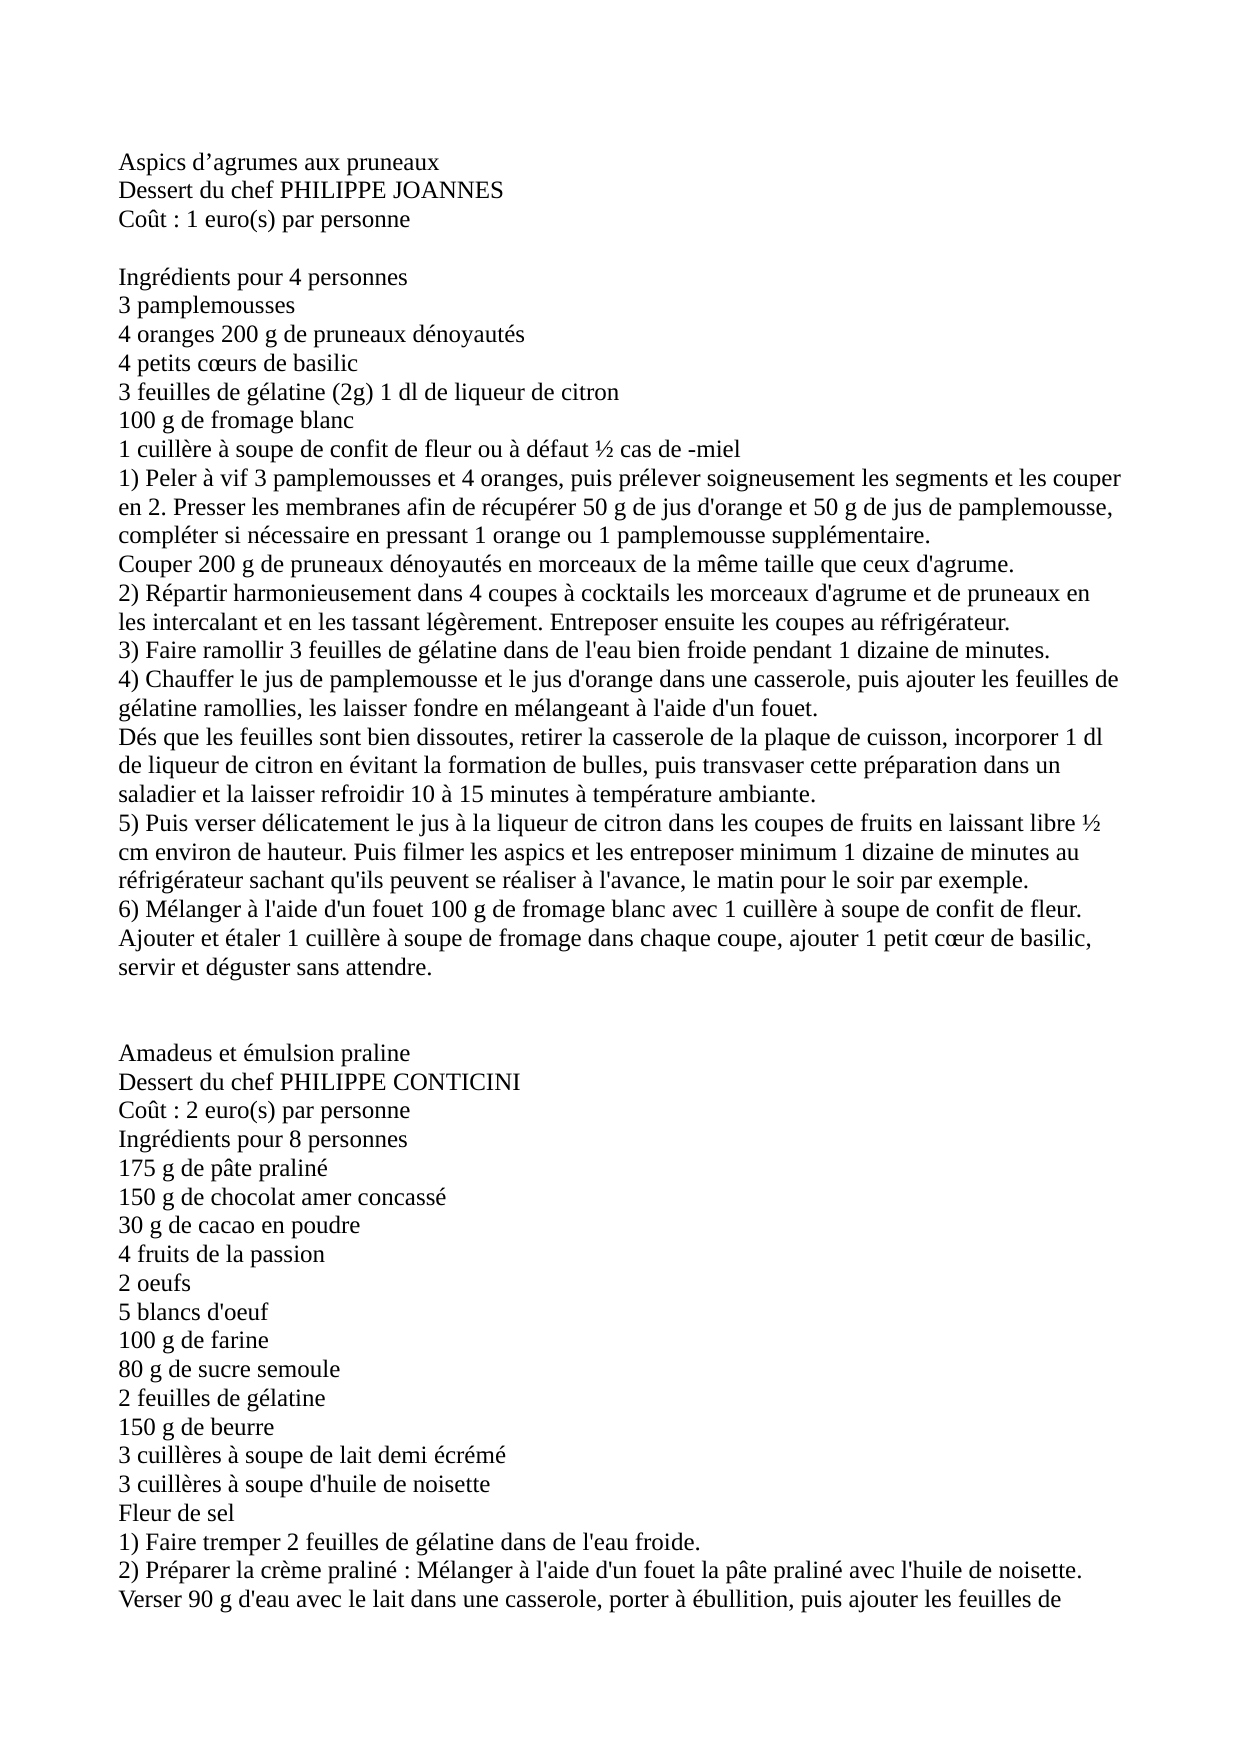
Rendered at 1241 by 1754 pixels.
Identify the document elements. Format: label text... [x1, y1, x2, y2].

text 2 feuilles de gélatine [118, 1383, 1122, 1412]
text 100 g de farine [118, 1326, 1122, 1354]
text 2) Répartir harmonieusement dans 4 coupes à cocktails les morceaux d'agrume et de pruneaux en les intercalant et en les tassant légèrement. Entreposer ensuite les coupes au réfrigérateur. [118, 578, 1122, 636]
text Coût : 2 euro(s) par personne [118, 1096, 1122, 1124]
text Ajouter et étaler 1 cuillère à soupe de fromage dans chaque coupe, ajouter 1 petit cœur de basilic, servir et déguster sans attendre. [118, 923, 1122, 981]
text Coût : 1 euro(s) par personne [118, 204, 1122, 233]
text Dessert du chef PHILIPPE CONTICINI [118, 1067, 1122, 1096]
text Fleur de sel [118, 1498, 1122, 1527]
text Dés que les feuilles sont bien dissoutes, retirer la casserole de la plaque de cuisson, incorporer 1 dl de liqueur de citron en évitant la formation de bulles, puis transvaser cette préparation dans un saladier et la laisser refroidir 10 à 15 minutes à température ambiante. [118, 722, 1122, 808]
text 3) Faire ramollir 3 feuilles de gélatine dans de l'eau bien froide pendant 1 dizaine de minutes. [118, 636, 1122, 664]
text Aspics d’agrumes aux pruneaux [118, 147, 1122, 176]
text Ingrédients pour 8 personnes [118, 1124, 1122, 1153]
text 3 pamplemousses [118, 291, 1122, 319]
text 5 blancs d'oeuf [118, 1297, 1122, 1326]
text 5) Puis verser délicatement le jus à la liqueur de citron dans les coupes de fruits en laissant libre ½ cm environ de hauteur. Puis filmer les aspics et les entreposer minimum 1 dizaine de minutes au réfrigérateur sachant qu'ils peuvent se réaliser à l'avance, le matin pour le soir par exemple. [118, 808, 1122, 894]
text Amadeus et émulsion praline [118, 1038, 1122, 1067]
text 3 cuillères à soupe de lait demi écrémé [118, 1441, 1122, 1469]
text 100 g de fromage blanc [118, 406, 1122, 434]
text 175 g de pâte praliné [118, 1153, 1122, 1182]
text 30 g de cacao en poudre [118, 1211, 1122, 1239]
text 1 cuillère à soupe de confit de fleur ou à défaut ½ cas de -miel [118, 434, 1122, 463]
text Ingrédients pour 4 personnes [118, 262, 1122, 291]
text 3 feuilles de gélatine (2g) 1 dl de liqueur de citron [118, 377, 1122, 406]
text 4) Chauffer le jus de pamplemousse et le jus d'orange dans une casserole, puis ajouter les feuilles de gélatine ramollies, les laisser fondre en mélangeant à l'aide d'un fouet. [118, 664, 1122, 722]
text Couper 200 g de pruneaux dénoyautés en morceaux de la même taille que ceux d'agrume. [118, 549, 1122, 578]
text 150 g de chocolat amer concassé [118, 1182, 1122, 1211]
text 4 fruits de la passion [118, 1239, 1122, 1268]
text 1) Faire tremper 2 feuilles de gélatine dans de l'eau froide. [118, 1527, 1122, 1556]
text Dessert du chef PHILIPPE JOANNES [118, 176, 1122, 204]
text 4 oranges 200 g de pruneaux dénoyautés [118, 319, 1122, 348]
text 2 oeufs [118, 1268, 1122, 1297]
text 3 cuillères à soupe d'huile de noisette [118, 1469, 1122, 1498]
text 4 petits cœurs de basilic [118, 348, 1122, 377]
text 2) Préparer la crème praliné : Mélanger à l'aide d'un fouet la pâte praliné avec l'huile de noisette. Verser 90 g d'eau avec le lait dans une casserole, porter à ébullition, puis ajouter les feuilles de [118, 1556, 1122, 1613]
text 1) Peler à vif 3 pamplemousses et 4 oranges, puis prélever soigneusement les segments et les couper en 2. Presser les membranes afin de récupérer 50 g de jus d'orange et 50 g de jus de pamplemousse, compléter si nécessaire en pressant 1 orange ou 1 pamplemousse supplémentaire. [118, 463, 1122, 549]
text 6) Mélanger à l'aide d'un fouet 100 g de fromage blanc avec 1 cuillère à soupe de confit de fleur. [118, 894, 1122, 923]
text 150 g de beurre [118, 1412, 1122, 1441]
text 80 g de sucre semoule [118, 1354, 1122, 1383]
